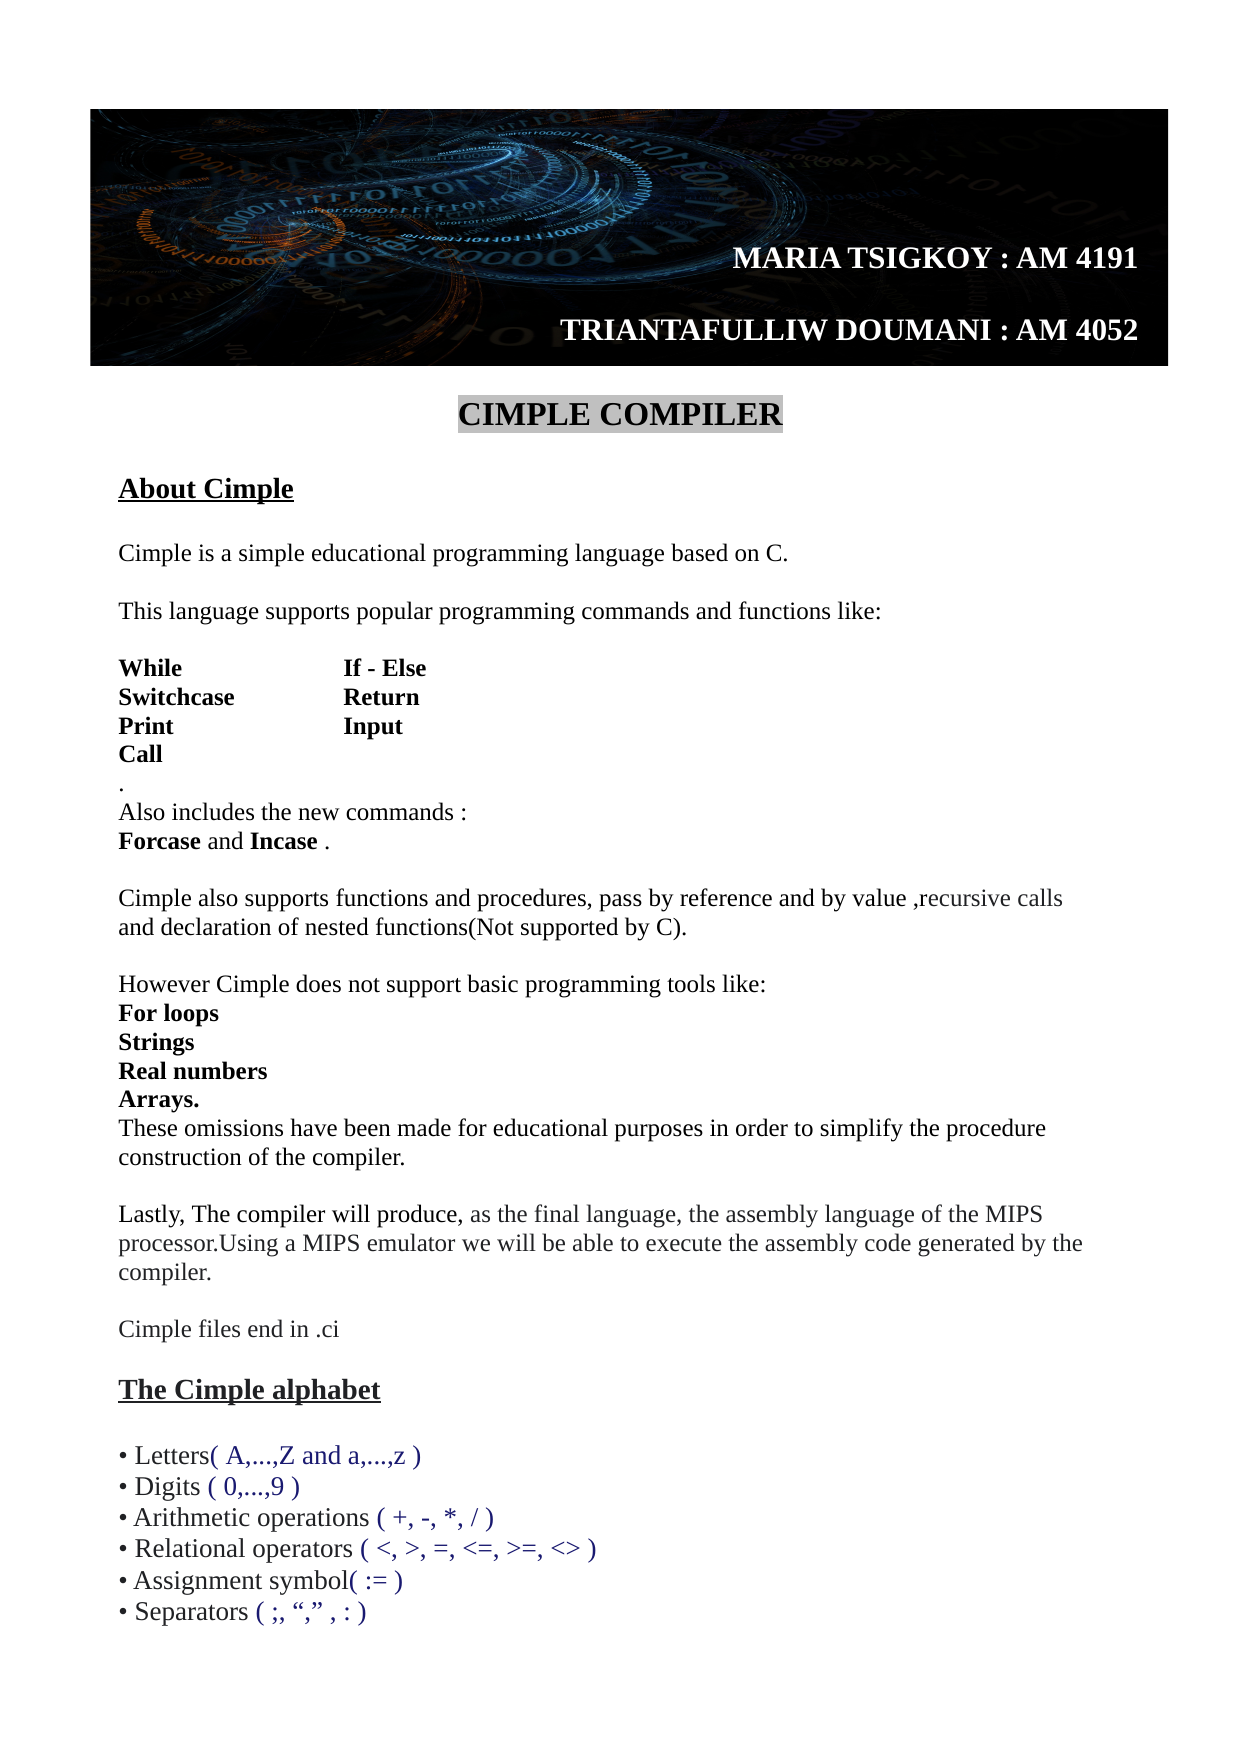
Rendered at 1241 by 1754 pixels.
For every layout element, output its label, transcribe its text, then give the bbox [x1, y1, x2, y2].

text This language supports popular programming commands and functions like: [118, 596, 1122, 624]
text Print Input [118, 711, 1122, 739]
text For loops [118, 998, 1122, 1027]
text . [118, 768, 1122, 797]
text • Arithmetic operations ( +, -, *, / ) [118, 1501, 1122, 1533]
text About Cimple [118, 471, 1122, 505]
text and declaration of nested functions(Not supported by C). [118, 912, 1122, 941]
text While If - Else [118, 653, 1122, 682]
text Αlso includes the new commands : [118, 797, 1122, 826]
text • Letters( Α,...,Ζ and a,...,z ) [118, 1439, 1122, 1470]
text Switchcase Return [118, 682, 1122, 711]
text Arrays. [118, 1084, 1122, 1113]
text These omissions have been made for educational purposes in order to simplify the procedure construction of the compiler. [118, 1113, 1122, 1171]
text • Assignment symbol( := ) [118, 1564, 1122, 1595]
text • Relational operators ( <, >, =, <=, >=, <> ) [118, 1533, 1122, 1564]
text Cimple files end in .ci [118, 1314, 1122, 1343]
text Forcase and Incase . [118, 826, 1122, 854]
text Cimple also supports functions and procedures, pass by reference and by value ,recursive calls [118, 883, 1122, 912]
text The Cimple alphabet [118, 1372, 1122, 1406]
text However Cimple does not support basic programming tools like: [118, 969, 1122, 998]
text Lastly, The compiler will produce, as the final language, the assembly language of the MIPS processor.Using a MIPS emulator we will be able to execute the assembly code generated by the compiler. [118, 1199, 1122, 1286]
picture [90, 109, 1169, 366]
text Real numbers [118, 1056, 1122, 1084]
text Call [118, 739, 1122, 768]
text Cimple is a simple educational programming language based on C. [118, 538, 1122, 567]
text • Digits ( 0,...,9 ) [118, 1470, 1122, 1501]
text Strings [118, 1027, 1122, 1056]
text • Separators ( ;, “,” , : ) [118, 1595, 1122, 1626]
text CIMPLE COMPILER [118, 394, 1122, 433]
